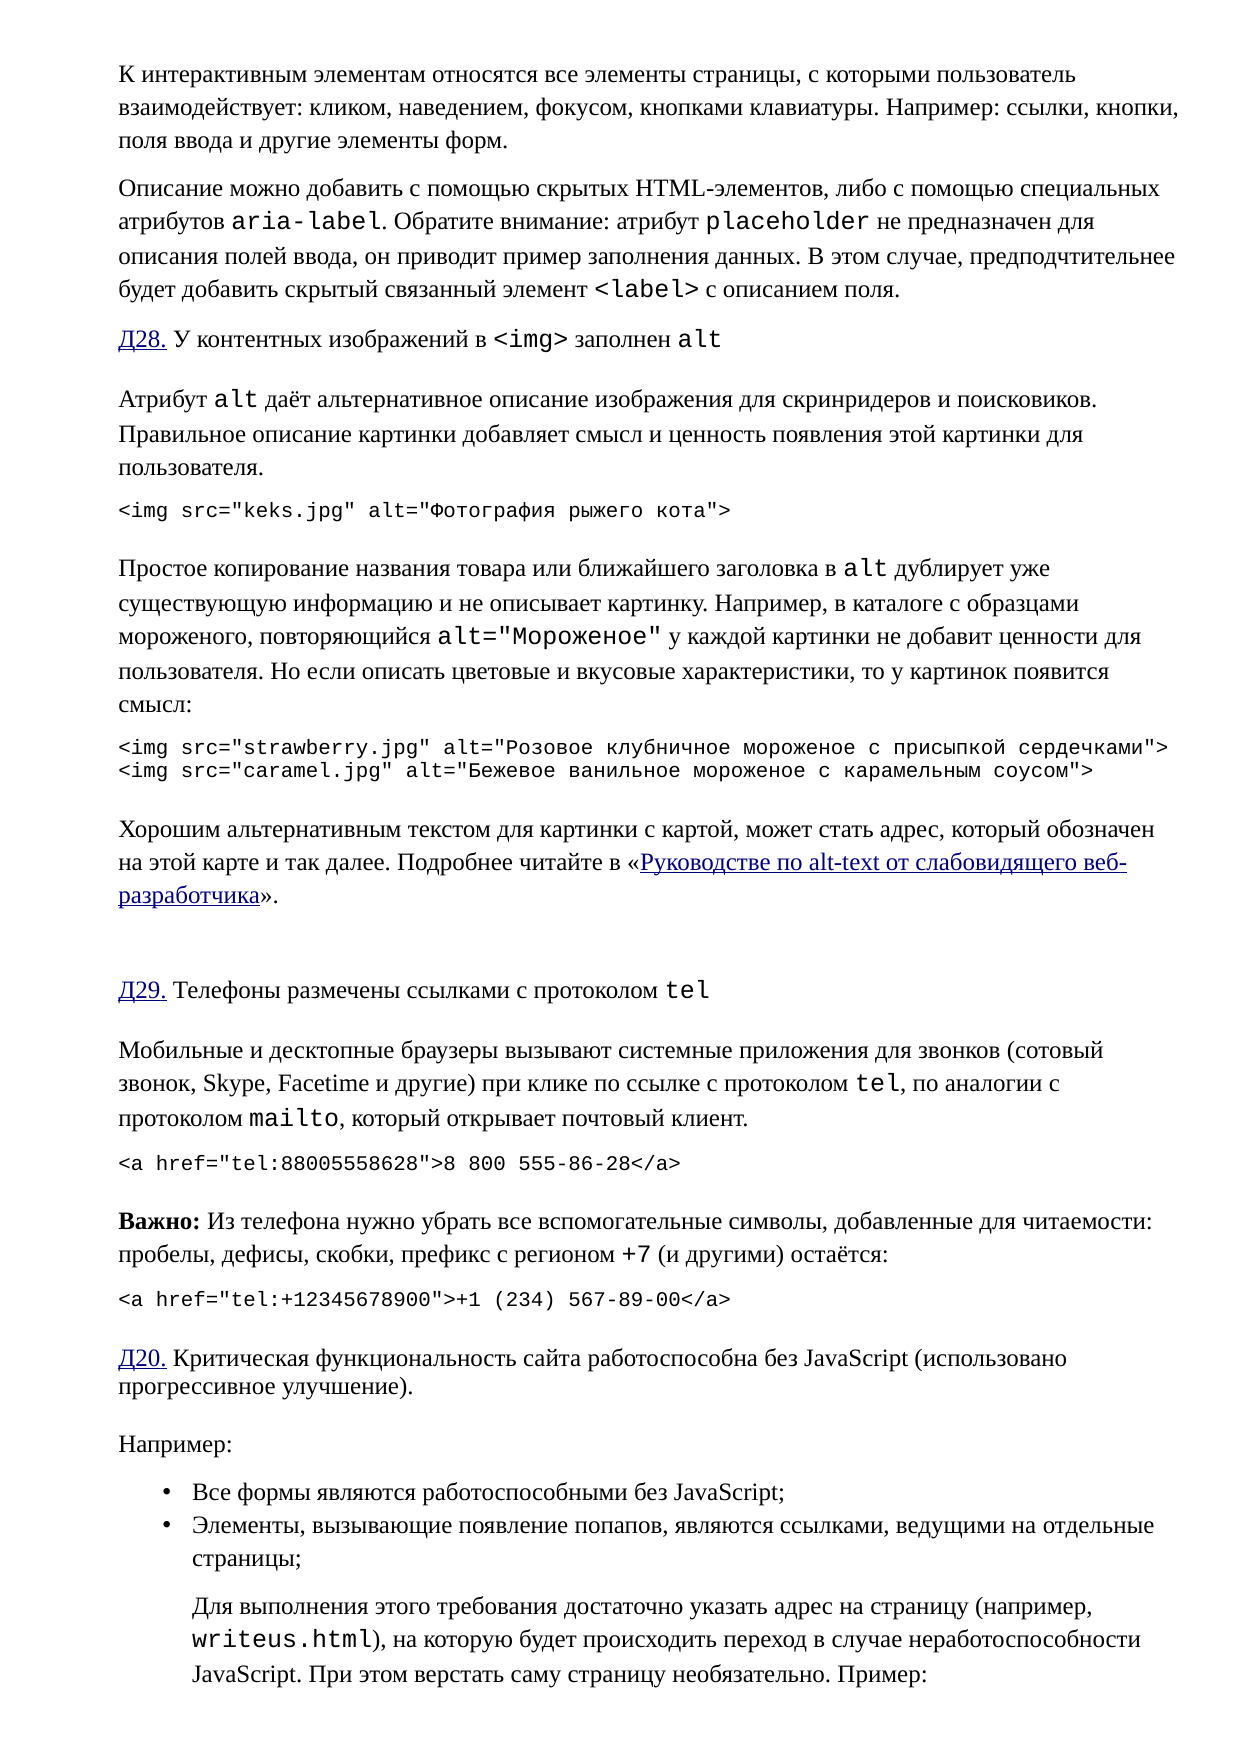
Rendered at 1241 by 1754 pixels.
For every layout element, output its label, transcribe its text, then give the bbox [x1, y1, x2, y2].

list Для выполнения этого требования достаточно указать адрес на страницу (например, writeus.html), на которую будет происходить переход в случае неработоспособности JavaScript. При этом верстать саму страницу необязательно. Пример: [162, 1591, 1181, 1688]
text Д29. Телефоны размечены ссылками с протоколом tel [118, 975, 1181, 1006]
list Все формы являются работоспособными без JavaScript; [162, 1477, 1181, 1506]
text Д28. У контентных изображений в <img> заполнен alt [118, 324, 1181, 355]
text <img src="keks.jpg" alt="Фотография рыжего кота"> [118, 500, 1181, 523]
text Атрибут alt даёт альтернативное описание изображения для скринридеров и поисковиков. Правильное описание картинки добавляет смысл и ценность появления этой картинки для пользователя. [118, 384, 1181, 481]
text <img src="caramel.jpg" alt="Бежевое ванильное мороженое с карамельным соусом"> [118, 761, 1181, 784]
text <a href="tel:+12345678900">+1 (234) 567-89-00</a> [118, 1289, 1181, 1313]
text Например: [118, 1429, 1181, 1458]
text Хорошим альтернативным текстом для картинки с картой, может стать адрес, который обозначен на этой карте и так далее. Подробнее читайте в «Руководстве по alt-text от слабовидящего веб-разработчика». [118, 814, 1181, 908]
text К интерактивным элементам относятся все элементы страницы, с которыми пользователь взаимодействует: кликом, наведением, фокусом, кнопками клавиатуры. Например: ссылки, кнопки, поля ввода и другие элементы форм. [118, 59, 1181, 154]
text Мобильные и десктопные браузеры вызывают системные приложения для звонков (сотовый звонок, Skype, Facetime и другие) при клике по ссылке с протоколом tel, по аналогии с протоколом mailto, который открывает почтовый клиент. [118, 1035, 1181, 1134]
list Элементы, вызывающие появление попапов, являются ссылками, ведущими на отдельные страницы; [162, 1510, 1181, 1572]
text <a href="tel:88005558628">8 800 555-86-28</a> [118, 1153, 1181, 1177]
text Д20. Критическая функциональность сайта работоспособна без JavaScript (использовано прогрессивное улучшение). [118, 1343, 1181, 1400]
text Простое копирование названия товара или ближайшего заголовка в alt дублирует уже существующую информацию и не описывает картинку. Например, в каталоге с образцами мороженого, повторяющийся alt="Мороженое" у каждой картинки не добавит ценности для пользователя. Но если описать цветовые и вкусовые характеристики, то у картинок появится смысл: [118, 553, 1181, 718]
text Важно: Из телефона нужно убрать все вспомогательные символы, добавленные для читаемости: пробелы, дефисы, скобки, префикс с регионом +7 (и другими) остаётся: [118, 1206, 1181, 1270]
text <img src="strawberry.jpg" alt="Розовое клубничное мороженое с присыпкой сердечками"> [118, 737, 1181, 761]
text Описание можно добавить с помощью скрытых HTML-элементов, либо с помощью специальных атрибутов aria-label. Обратите внимание: атрибут placeholder не предназначен для описания полей ввода, он приводит пример заполнения данных. В этом случае, предподчтительнее будет добавить скрытый связанный элемент <label> с описанием поля. [118, 173, 1181, 305]
